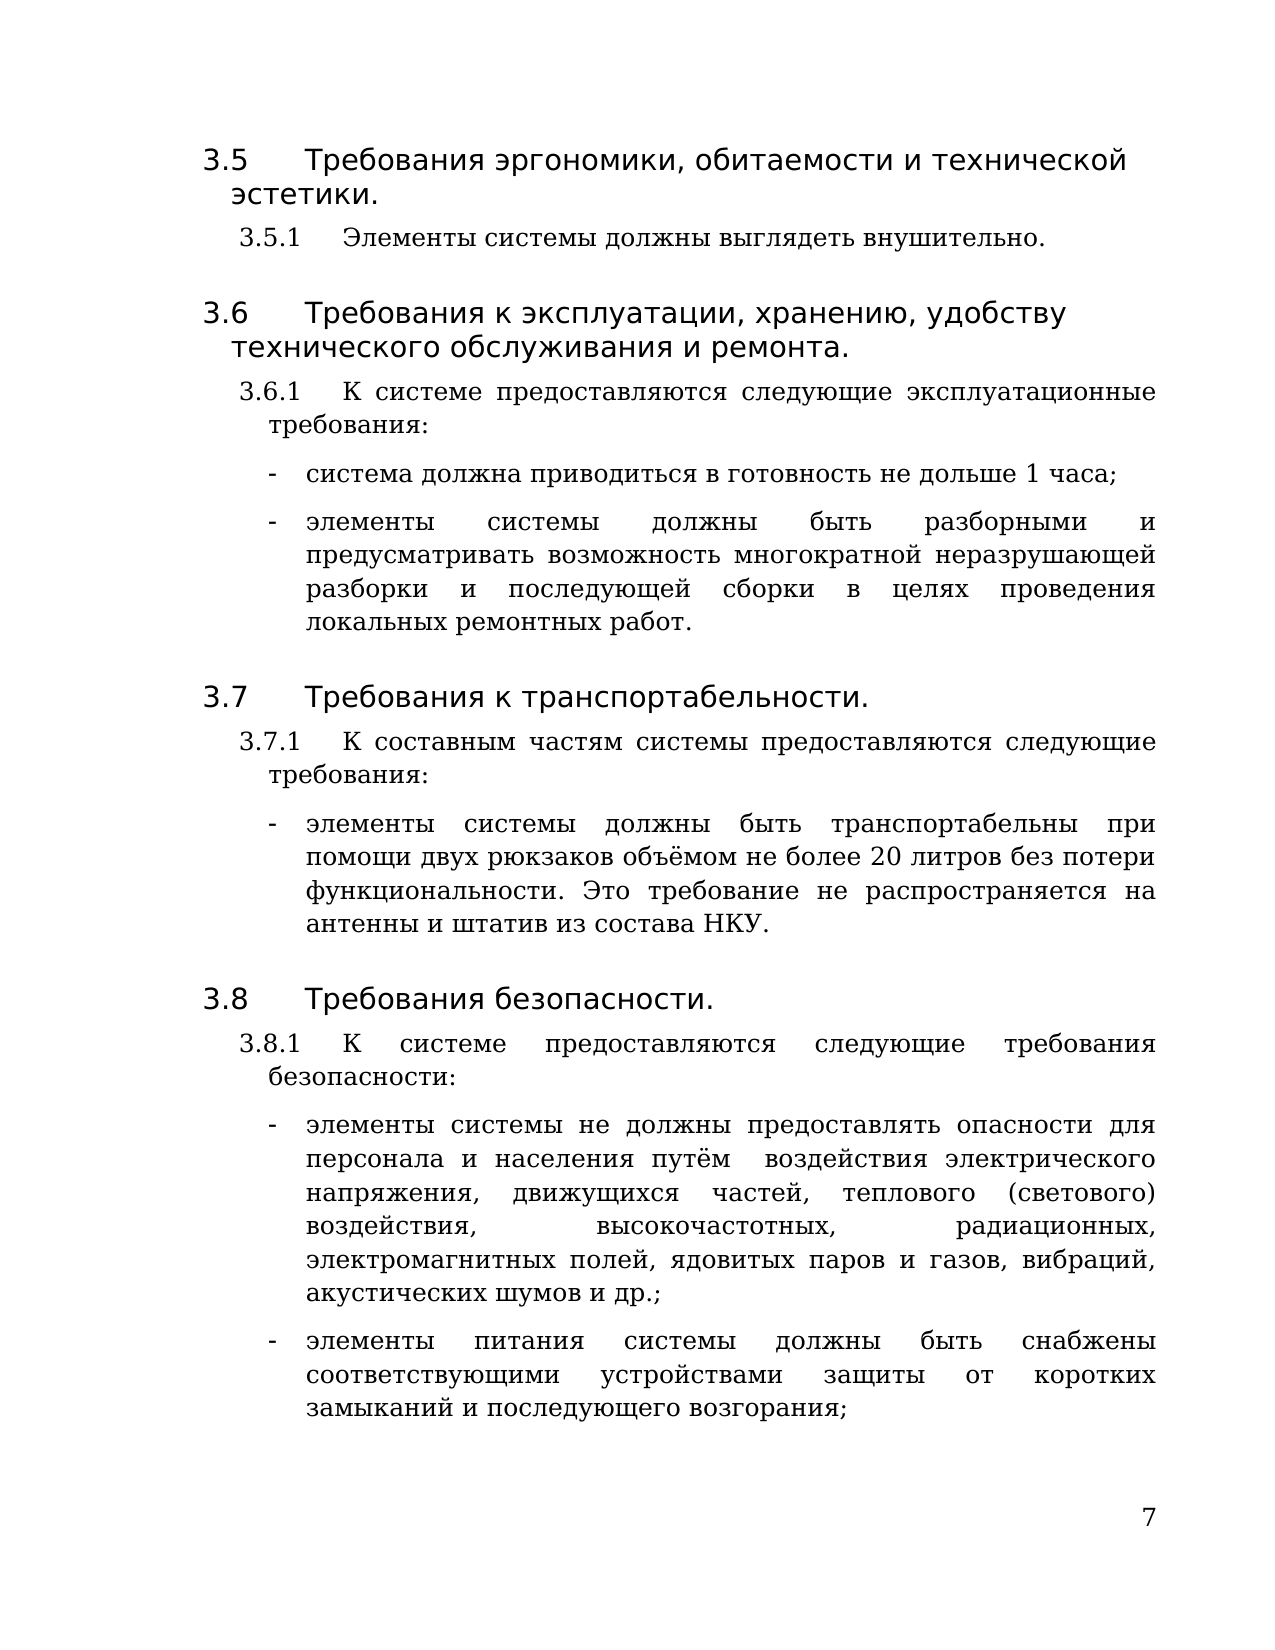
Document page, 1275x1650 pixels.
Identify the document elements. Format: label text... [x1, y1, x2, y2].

list система должна приводиться в готовность не дольше 1 часа; [268, 459, 1157, 488]
subtitle Требования эргономики, обитаемости и технической эстетики. [193, 143, 1157, 211]
list К системе предоставляются следующие эксплуатационные требования: [231, 377, 1157, 440]
list элементы системы должны быть транспортабельны при помощи двух рюкзаков объёмом не более 20 литров без потери функциональности. Это требование не распространяется на антенны и штатив из состава НКУ. [268, 809, 1157, 938]
list элементы системы должны быть разборными и предусматривать возможность многократной неразрушающей разборки и последующей сборки в целях проведения локальных ремонтных работ. [268, 507, 1157, 637]
list К системе предоставляются следующие требования безопасности: [231, 1029, 1157, 1092]
list элементы системы не должны предоставлять опасности для персонала и населения путём воздействия электрического напряжения, движущихся частей, теплового (светового) воздействия, высокочастотных, радиационных, электромагнитных полей, ядовитых паров и газов, вибраций, акустических шумов и др.; [268, 1111, 1157, 1307]
list элементы питания системы должны быть снабжены соответствующими устройствами защиты от коротких замыканий и последующего возгорания; [268, 1326, 1157, 1423]
subtitle Требования к эксплуатации, хранению, удобству технического обслуживания и ремонта. [193, 297, 1157, 364]
subtitle Требования безопасности. [193, 982, 1157, 1016]
list К составным частям системы предоставляются следующие требования: [231, 727, 1157, 790]
list Элементы системы должны выглядеть внушительно. [231, 223, 1157, 253]
subtitle Требования к транспортабельности. [193, 681, 1157, 714]
